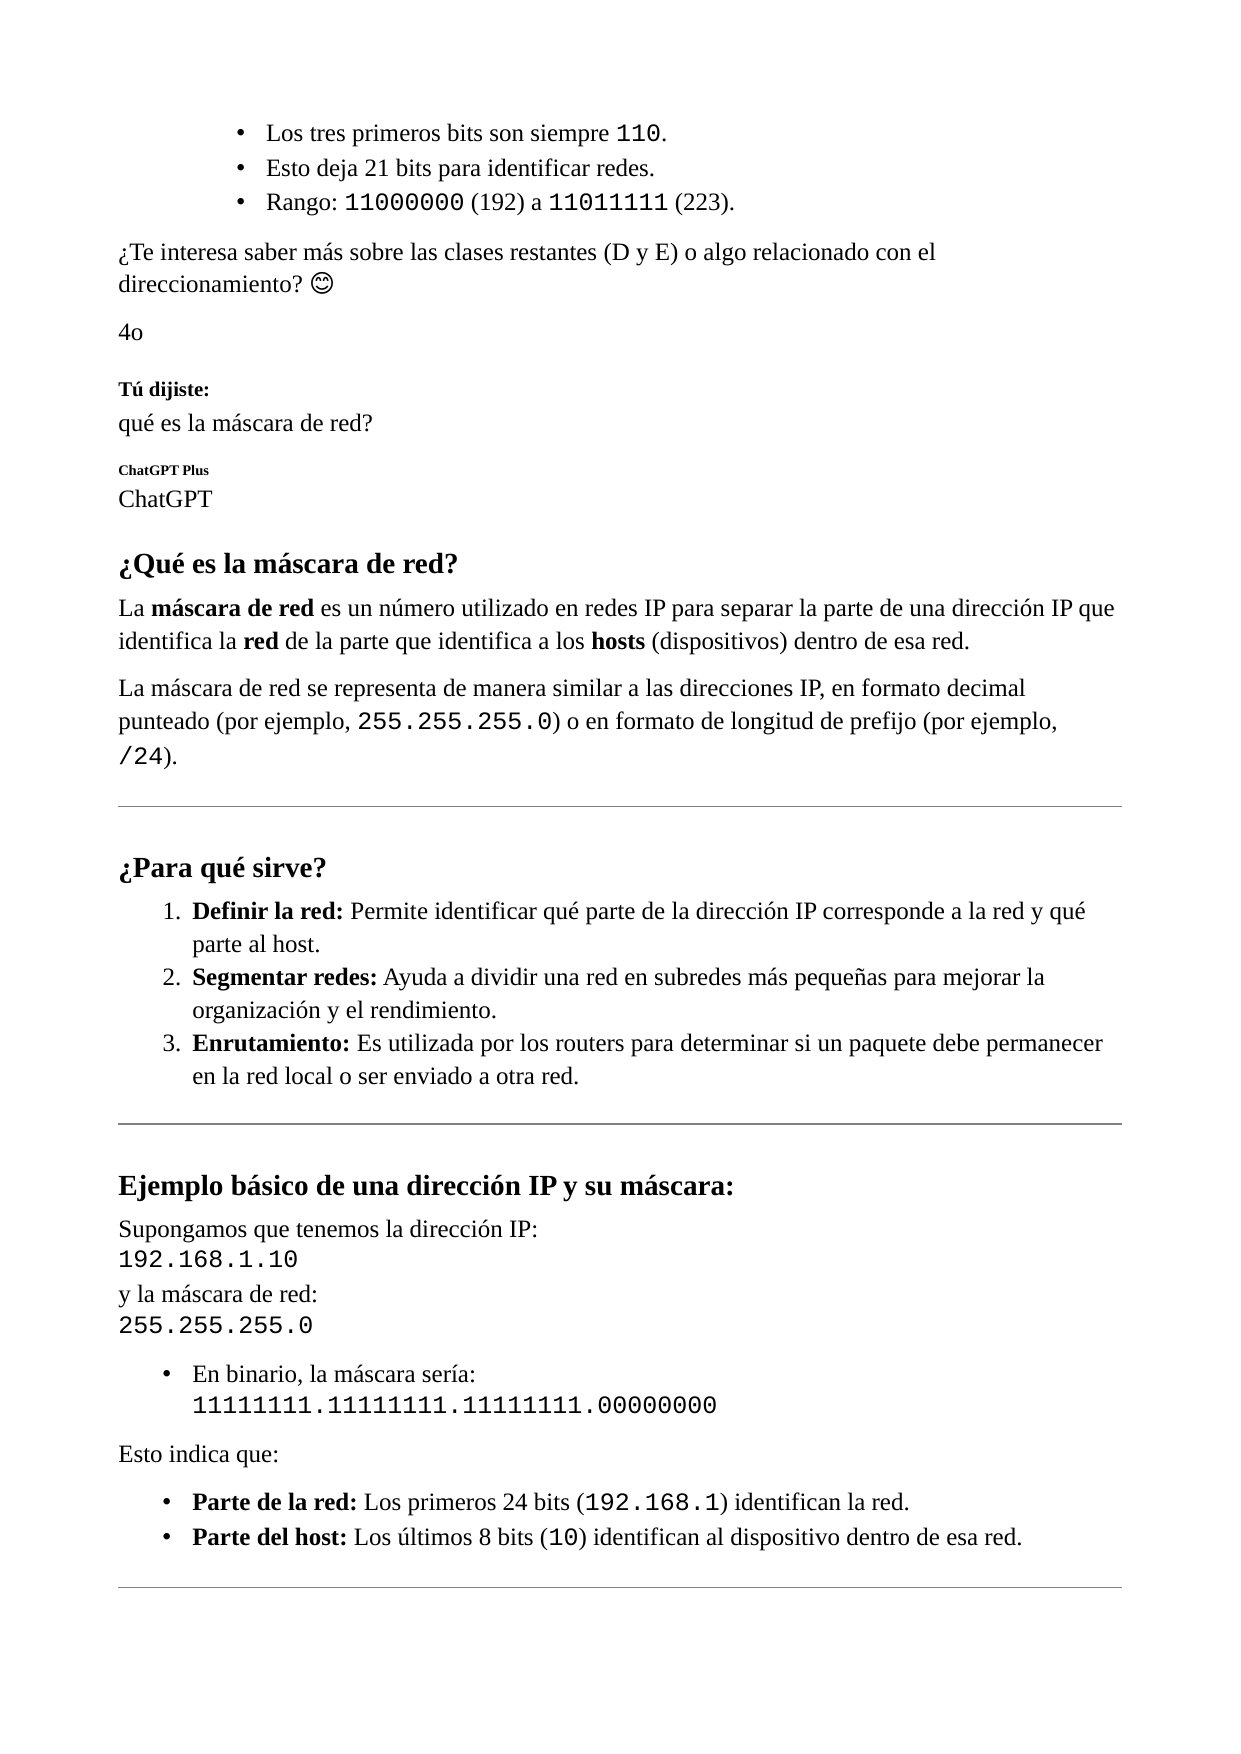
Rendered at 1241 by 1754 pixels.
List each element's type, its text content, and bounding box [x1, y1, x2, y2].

text 4o [118, 317, 1122, 346]
list Rango: 11000000 (192) a 11011111 (223). [236, 187, 1122, 217]
subtitle ChatGPT Plus [118, 461, 1122, 478]
list Los tres primeros bits son siempre 110. [236, 118, 1122, 149]
text Esto indica que: [118, 1439, 1122, 1468]
subtitle ¿Para qué sirve? [118, 850, 1122, 884]
text ChatGPT [118, 484, 1122, 513]
text La máscara de red es un número utilizado en redes IP para separar la parte de una dirección IP que identifica la red de la parte que identifica a los hosts (dispositivos) dentro de esa red. [118, 593, 1122, 654]
list Parte de la red: Los primeros 24 bits (192.168.1) identifican la red. [162, 1487, 1122, 1518]
list Definir la red: Permite identificar qué parte de la dirección IP corresponde a la red y qué parte al host. [162, 896, 1122, 958]
subtitle Tú dijiste: [118, 377, 1122, 401]
list Enrutamiento: Es utilizada por los routers para determinar si un paquete debe permanecer en la red local o ser enviado a otra red. [162, 1028, 1122, 1090]
list Segmentar redes: Ayuda a dividir una red en subredes más pequeñas para mejorar la organización y el rendimiento. [162, 962, 1122, 1024]
list En binario, la máscara sería: 11111111.11111111.11111111.00000000 [162, 1359, 1122, 1421]
text ¿Te interesa saber más sobre las clases restantes (D y E) o algo relacionado con el direccionamiento? 😊 [118, 237, 1122, 298]
list Esto deja 21 bits para identificar redes. [236, 153, 1122, 182]
subtitle ¿Qué es la máscara de red? [118, 547, 1122, 580]
text Supongamos que tenemos la dirección IP: 192.168.1.10 y la máscara de red: 255.255.255.0 [118, 1214, 1122, 1341]
list Parte del host: Los últimos 8 bits (10) identifican al dispositivo dentro de esa red. [162, 1522, 1122, 1553]
text qué es la máscara de red? [118, 408, 1122, 436]
text La máscara de red se representa de manera similar a las direcciones IP, en formato decimal punteado (por ejemplo, 255.255.255.0) o en formato de longitud de prefijo (por ejemplo, /24). [118, 673, 1122, 772]
subtitle Ejemplo básico de una dirección IP y su máscara: [118, 1168, 1122, 1201]
